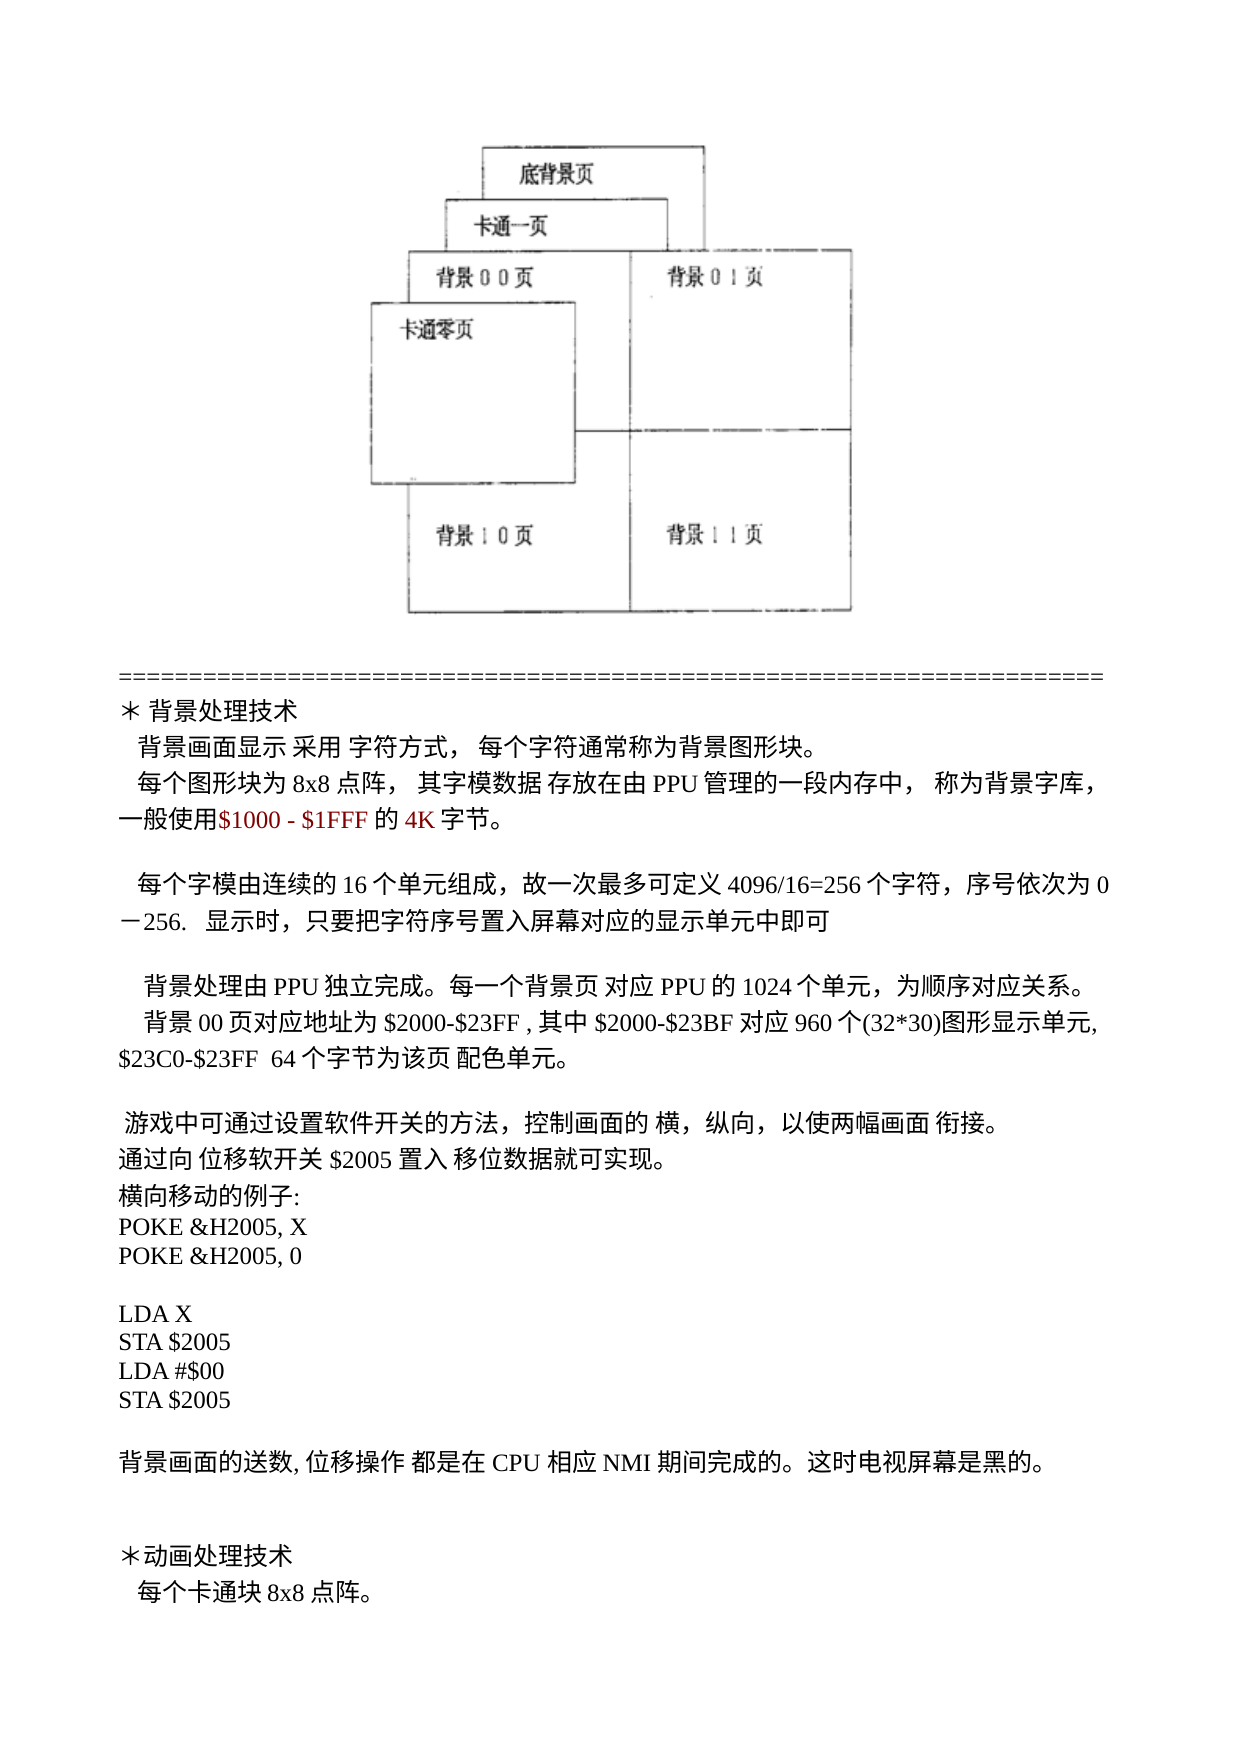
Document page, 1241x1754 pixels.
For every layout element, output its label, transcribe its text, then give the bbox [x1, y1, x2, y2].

text STA $2005 [118, 1385, 1122, 1414]
text 通过向 位移软开关 $2005 置入 移位数据就可实现。 [118, 1140, 1122, 1176]
text 背景处理由PPU独立完成。每一个背景页 对应 PPU的 1024个单元，为顺序对应关系。 [118, 966, 1122, 1002]
text 横向移动的例子: [118, 1176, 1122, 1212]
text 游戏中可通过设置软件开关的方法，控制画面的 横，纵向，以使两幅画面 衔接。 [118, 1104, 1122, 1140]
text 背景画面显示 采用 字符方式， 每个字符通常称为背景图形块。 [118, 727, 1122, 764]
text STA $2005 [118, 1327, 1122, 1356]
text POKE &H2005, 0 [118, 1241, 1122, 1270]
text ＊动画处理技术 [118, 1536, 1122, 1572]
text LDA #$00 [118, 1356, 1122, 1385]
text LDA X [118, 1299, 1122, 1327]
text ====================================================================== [118, 662, 1122, 691]
text 每个图形块为 8x8 点阵， 其字模数据 存放在由PPU管理的一段内存中， 称为背景字库，一般使用$1000 - $1FFF 的4K字节。 [118, 764, 1122, 836]
picture [349, 138, 891, 634]
text 每个卡通块8x8 点阵。 [118, 1572, 1122, 1609]
text 背景画面的送数, 位移操作 都是在 CPU 相应 NMI 期间完成的。这时电视屏幕是黑的。 [118, 1442, 1122, 1479]
text POKE &H2005, X [118, 1212, 1122, 1241]
text ＊ 背景处理技术 [118, 691, 1122, 727]
text 背景00页对应地址为 $2000-$23FF , 其中 $2000-$23BF 对应960个(32*30)图形显示单元, $23C0-$23FF 64个字节为该页 配色单元。 [118, 1002, 1122, 1075]
text 每个字模由连续的16个单元组成，故一次最多可定义 4096/16=256个字符，序号依次为 0－256. 显示时，只要把字符序号置入屏幕对应的显示单元中即可 [118, 865, 1122, 937]
